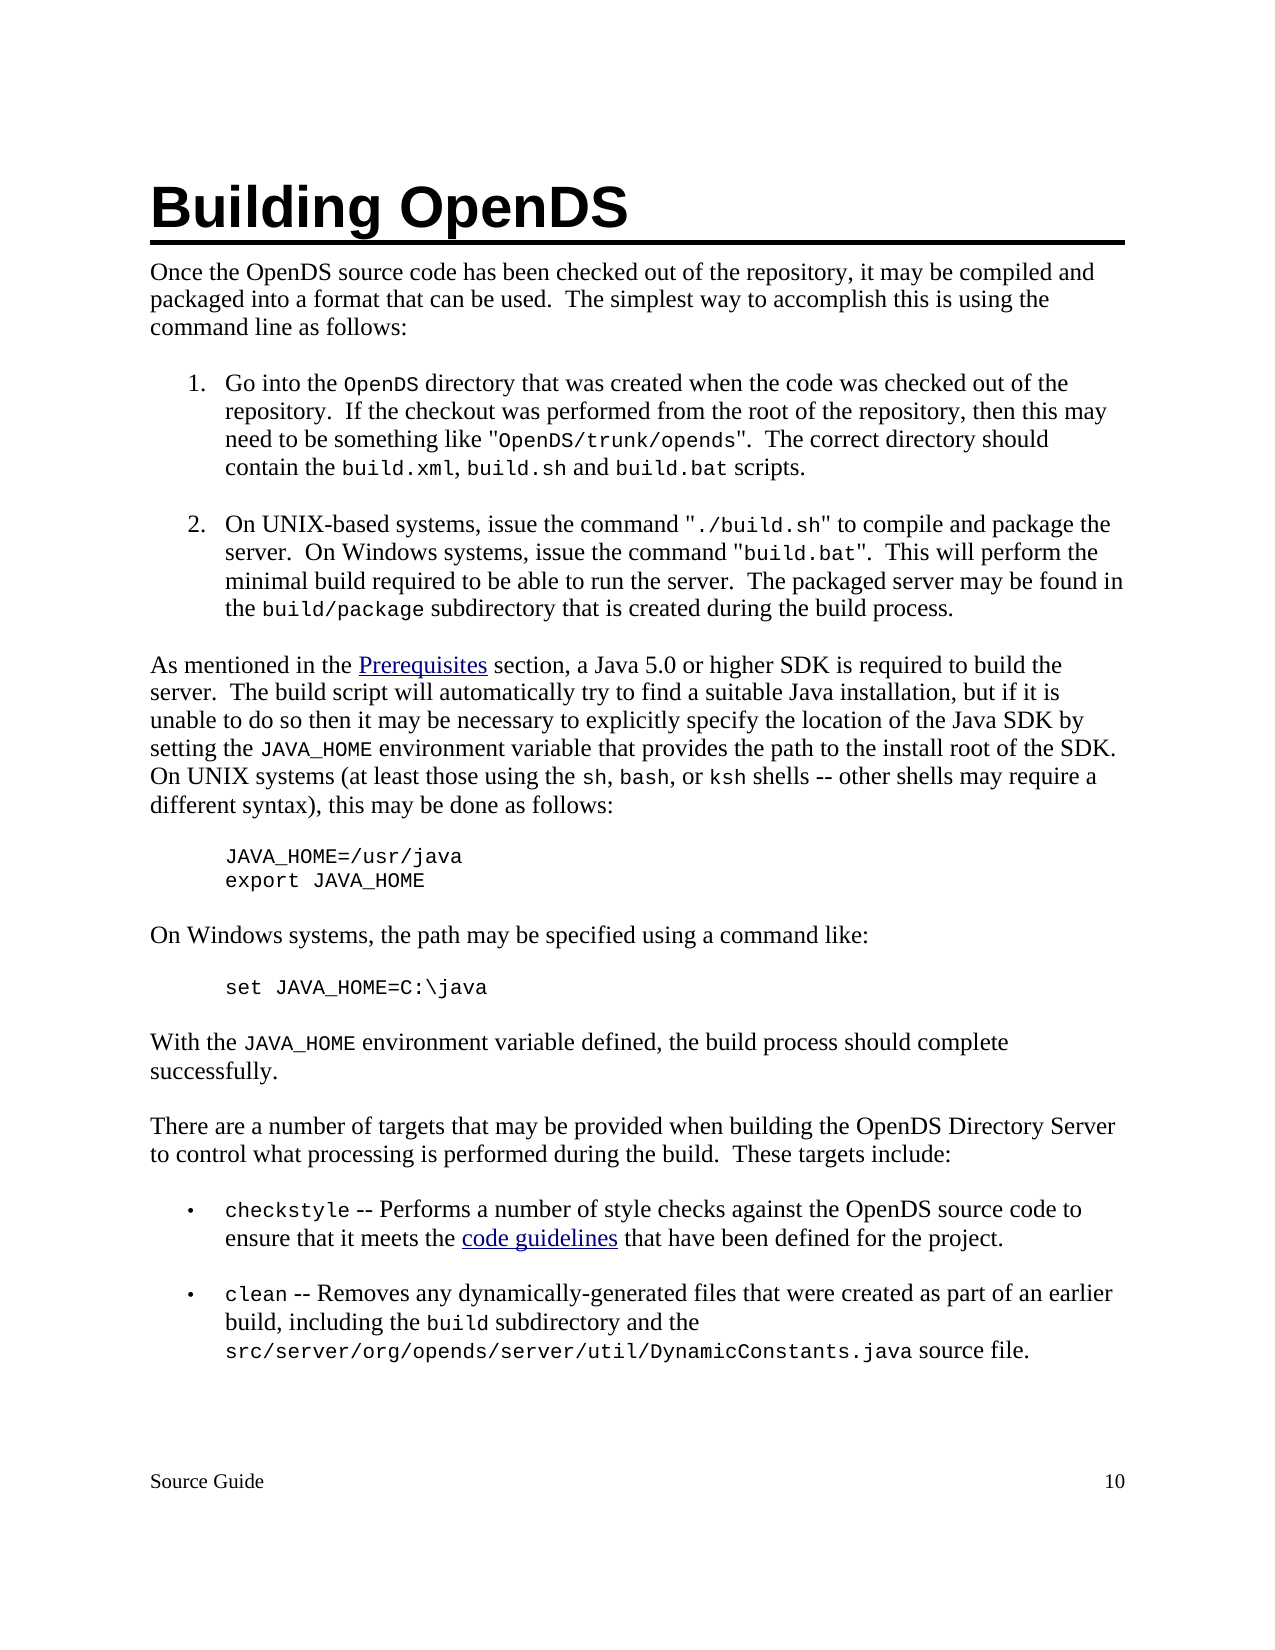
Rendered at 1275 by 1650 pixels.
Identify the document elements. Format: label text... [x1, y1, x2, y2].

text Once the OpenDS source code has been checked out of the repository, it may be compiled and packaged into a format that can be used. The simplest way to accomplish this is using the command line as follows: [150, 258, 1125, 341]
text On Windows systems, the path may be specified using a command like: [150, 921, 1125, 949]
list checkstyle -- Performs a number of style checks against the OpenDS source code to ensure that it meets the code guidelines that have been defined for the project. [187, 1195, 1125, 1252]
text export JAVA_HOME [225, 870, 1125, 894]
list clean -- Removes any dynamically-generated files that were created as part of an earlier build, including the build subdirectory and the src/server/org/opends/server/util/DynamicConstants.java source file. [187, 1279, 1125, 1365]
text With the JAVA_HOME environment variable defined, the build process should complete successfully. [150, 1028, 1125, 1084]
subtitle Building OpenDS [150, 175, 1125, 240]
text There are a number of targets that may be provided when building the OpenDS Directory Server to control what processing is performed during the build. These targets include: [150, 1112, 1125, 1168]
list Go into the OpenDS directory that was created when the code was checked out of the repository. If the checkout was performed from the root of the repository, then this may need to be something like "OpenDS/trunk/opends". The correct directory should contain the build.xml, build.sh and build.bat scripts. [187, 369, 1125, 482]
list On UNIX-based systems, issue the command "./build.sh" to compile and package the server. On Windows systems, issue the command "build.bat". This will perform the minimal build required to be able to run the server. The packaged server may be found in the build/package subdirectory that is created during the build process. [187, 510, 1125, 623]
text JAVA_HOME=/usr/java [225, 846, 1125, 870]
text set JAVA_HOME=C:\java [225, 977, 1125, 1001]
text As mentioned in the Prerequisites section, a Java 5.0 or higher SDK is required to build the server. The build script will automatically try to find a suitable Java installation, but if it is unable to do so then it may be necessary to explicitly specify the location of the Java SDK by setting the JAVA_HOME environment variable that provides the path to the install root of the SDK. On UNIX systems (at least those using the sh, bash, or ksh shells -- other shells may require a different syntax), this may be done as follows: [150, 651, 1125, 819]
